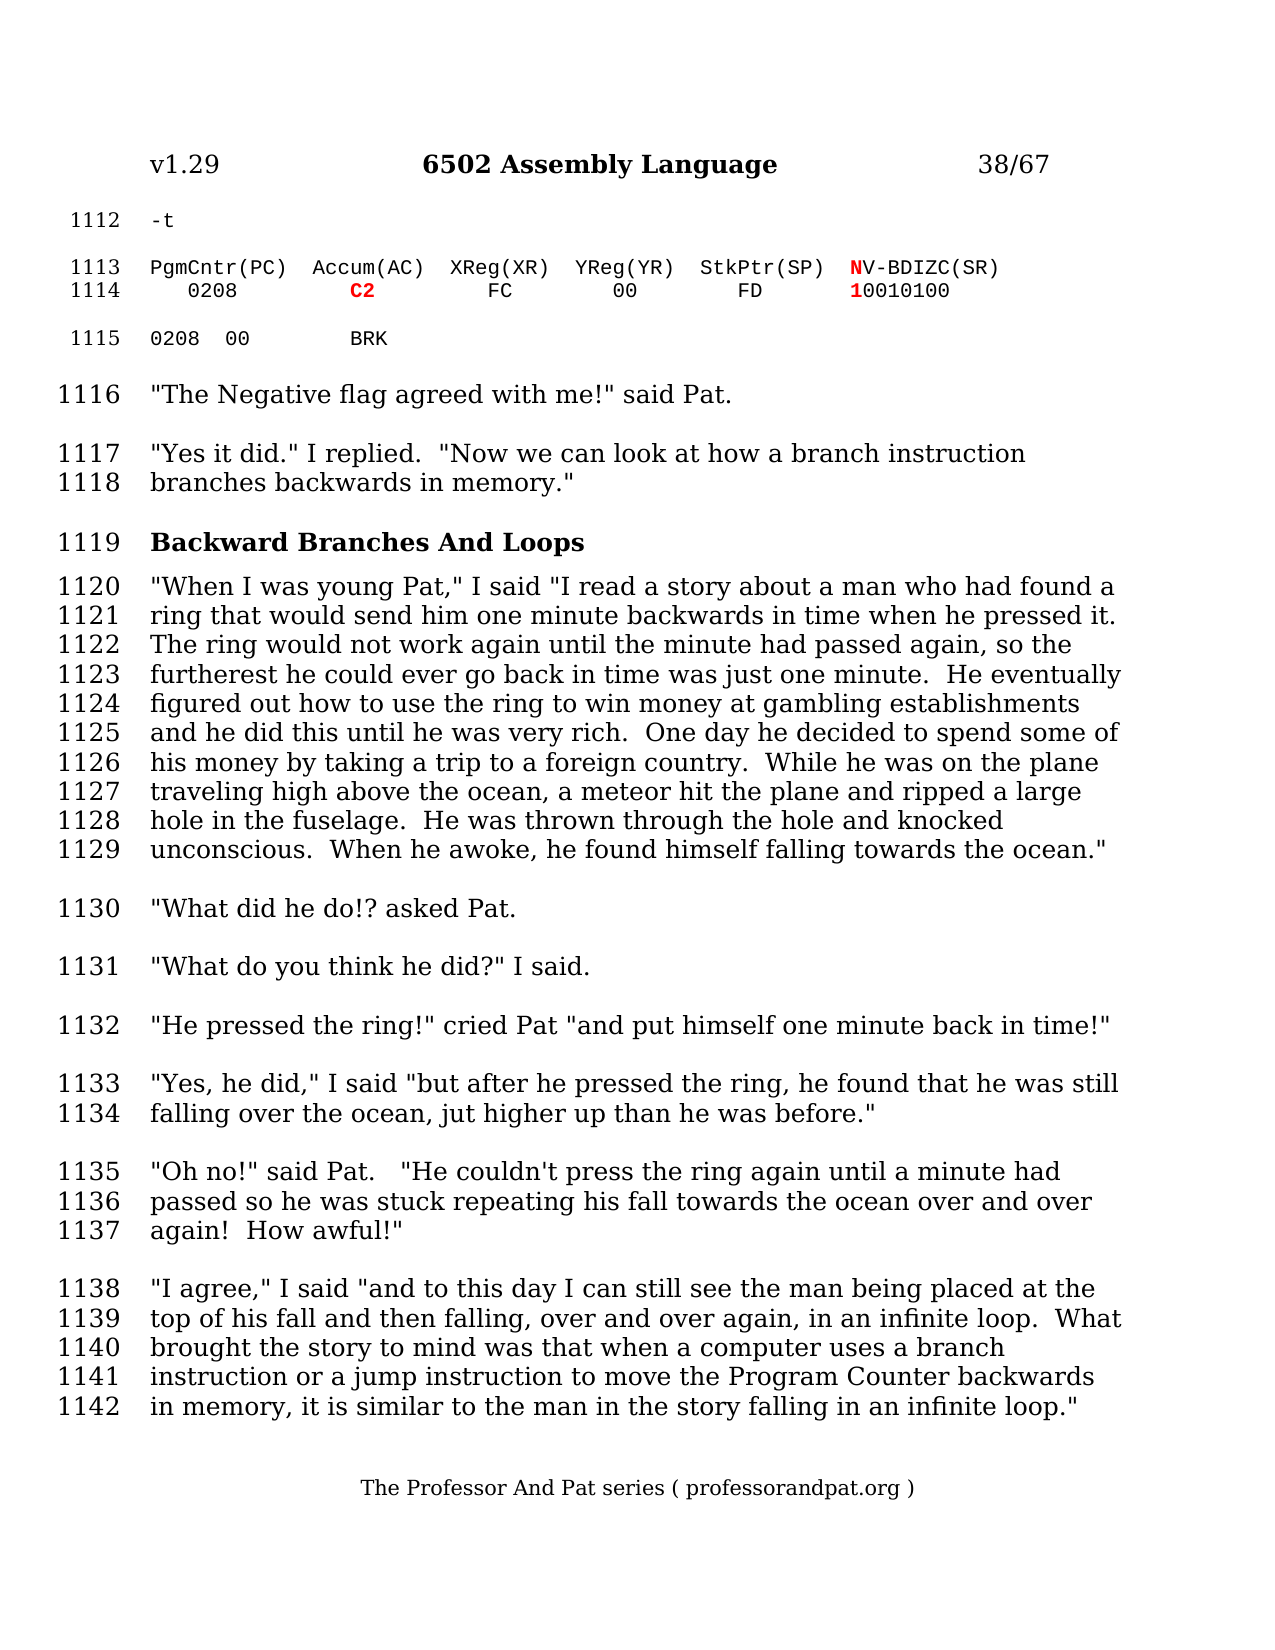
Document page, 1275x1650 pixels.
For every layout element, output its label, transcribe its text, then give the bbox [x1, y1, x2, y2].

subtitle Backward Branches And Loops [150, 528, 1125, 557]
text "What did he do!? asked Pat. [150, 894, 1125, 923]
text -t [150, 210, 1125, 233]
text "The Negative flag agreed with me!" said Pat. [150, 381, 1125, 410]
text 0208 00 BRK [150, 328, 1125, 351]
text "Yes it did." I replied. "Now we can look at how a branch instruction branches backwards in memory." [150, 439, 1125, 498]
text "What do you think he did?" I said. [150, 953, 1125, 982]
text 0208 C2 FC 00 FD 10010100 [150, 281, 1125, 304]
text "Oh no!" said Pat. "He couldn't press the ring again until a minute had passed so he was stuck repeating his fall towards the ocean over and over again! How awful!" [150, 1157, 1125, 1245]
text "Yes, he did," I said "but after he pressed the ring, he found that he was still falling over the ocean, jut higher up than he was before." [150, 1070, 1125, 1128]
text PgmCntr(PC) Accum(AC) XReg(XR) YReg(YR) StkPtr(SP) NV-BDIZC(SR) [150, 257, 1125, 281]
text "He pressed the ring!" cried Pat "and put himself one minute back in time!" [150, 1011, 1125, 1040]
text "When I was young Pat," I said "I read a story about a man who had found a ring that would send him one minute backwards in time when he pressed it. The ring would not work again until the minute had passed again, so the furtherest he could ever go back in time was just one minute. He eventually figured out how to use the ring to win money at gambling establishments and he did this until he was very rich. One day he decided to spend some of his money by taking a trip to a foreign country. While he was on the plane traveling high above the ocean, a meteor hit the plane and ripped a large hole in the fuselage. He was thrown through the hole and knocked unconscious. When he awoke, he found himself falling towards the ocean." [150, 572, 1125, 865]
text "I agree," I said "and to this day I can still see the man being placed at the top of his fall and then falling, over and over again, in an infinite loop. What brought the story to mind was that when a computer uses a branch instruction or a jump instruction to move the Program Counter backwards in memory, it is similar to the man in the story falling in an infinite loop." [150, 1274, 1125, 1421]
